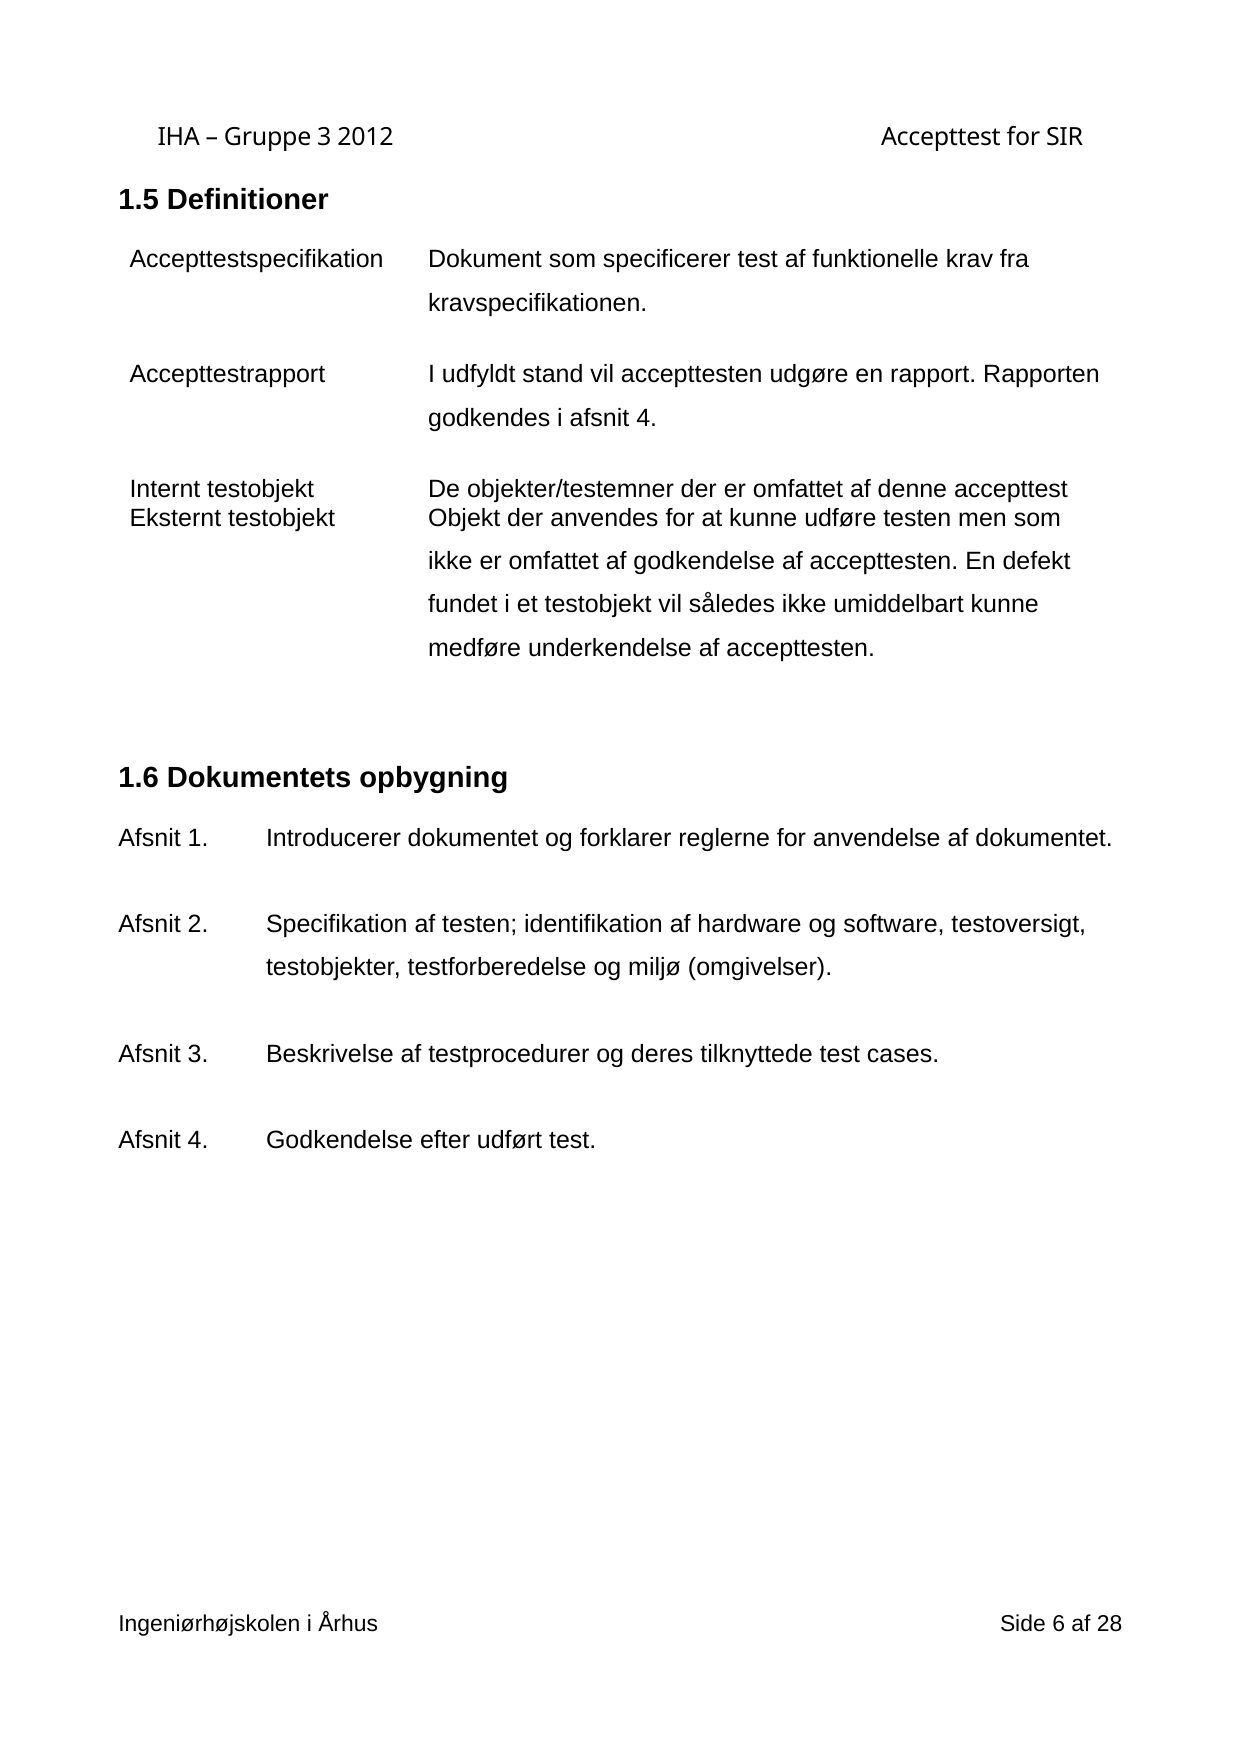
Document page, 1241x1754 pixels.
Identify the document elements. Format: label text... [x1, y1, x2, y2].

text Afsnit 1. Introducerer dokumentet og forklarer reglerne for anvendelse af dokumentet. [118, 823, 1122, 852]
text 1.6 Dokumentets opbygning [118, 760, 1122, 794]
table_cell Objekt der anvendes for at kunne udføre testen men som ikke er omfattet af godkendelse af accepttesten. En defekt fundet i et testobjekt vil således ikke umiddelbart kunne medføre underkendelse af accepttesten. [417, 503, 1119, 704]
table_cell De objekter/testemner der er omfattet af denne accepttest [417, 475, 1119, 503]
table_cell Eksternt testobjekt [118, 503, 417, 704]
table_header Accepttestspecifikation [118, 245, 417, 359]
text Afsnit 2. Specifikation af testen; identifikation af hardware og software, testoversigt, testobjekter, testforberedelse og miljø (omgivelser). [118, 909, 1122, 981]
table_header Dokument som specificerer test af funktionelle krav fra kravspecifikationen. [417, 245, 1119, 359]
table_cell Internt testobjekt [118, 475, 417, 503]
table_cell I udfyldt stand vil accepttesten udgøre en rapport. Rapporten godkendes i afsnit 4. [417, 360, 1119, 474]
table_cell Accepttestrapport [118, 360, 417, 474]
subtitle 1.5 Definitioner [118, 182, 1122, 215]
text Afsnit 4. Godkendelse efter udført test. [118, 1125, 1122, 1153]
text Afsnit 3. Beskrivelse af testprocedurer og deres tilknyttede test cases. [118, 1038, 1122, 1067]
